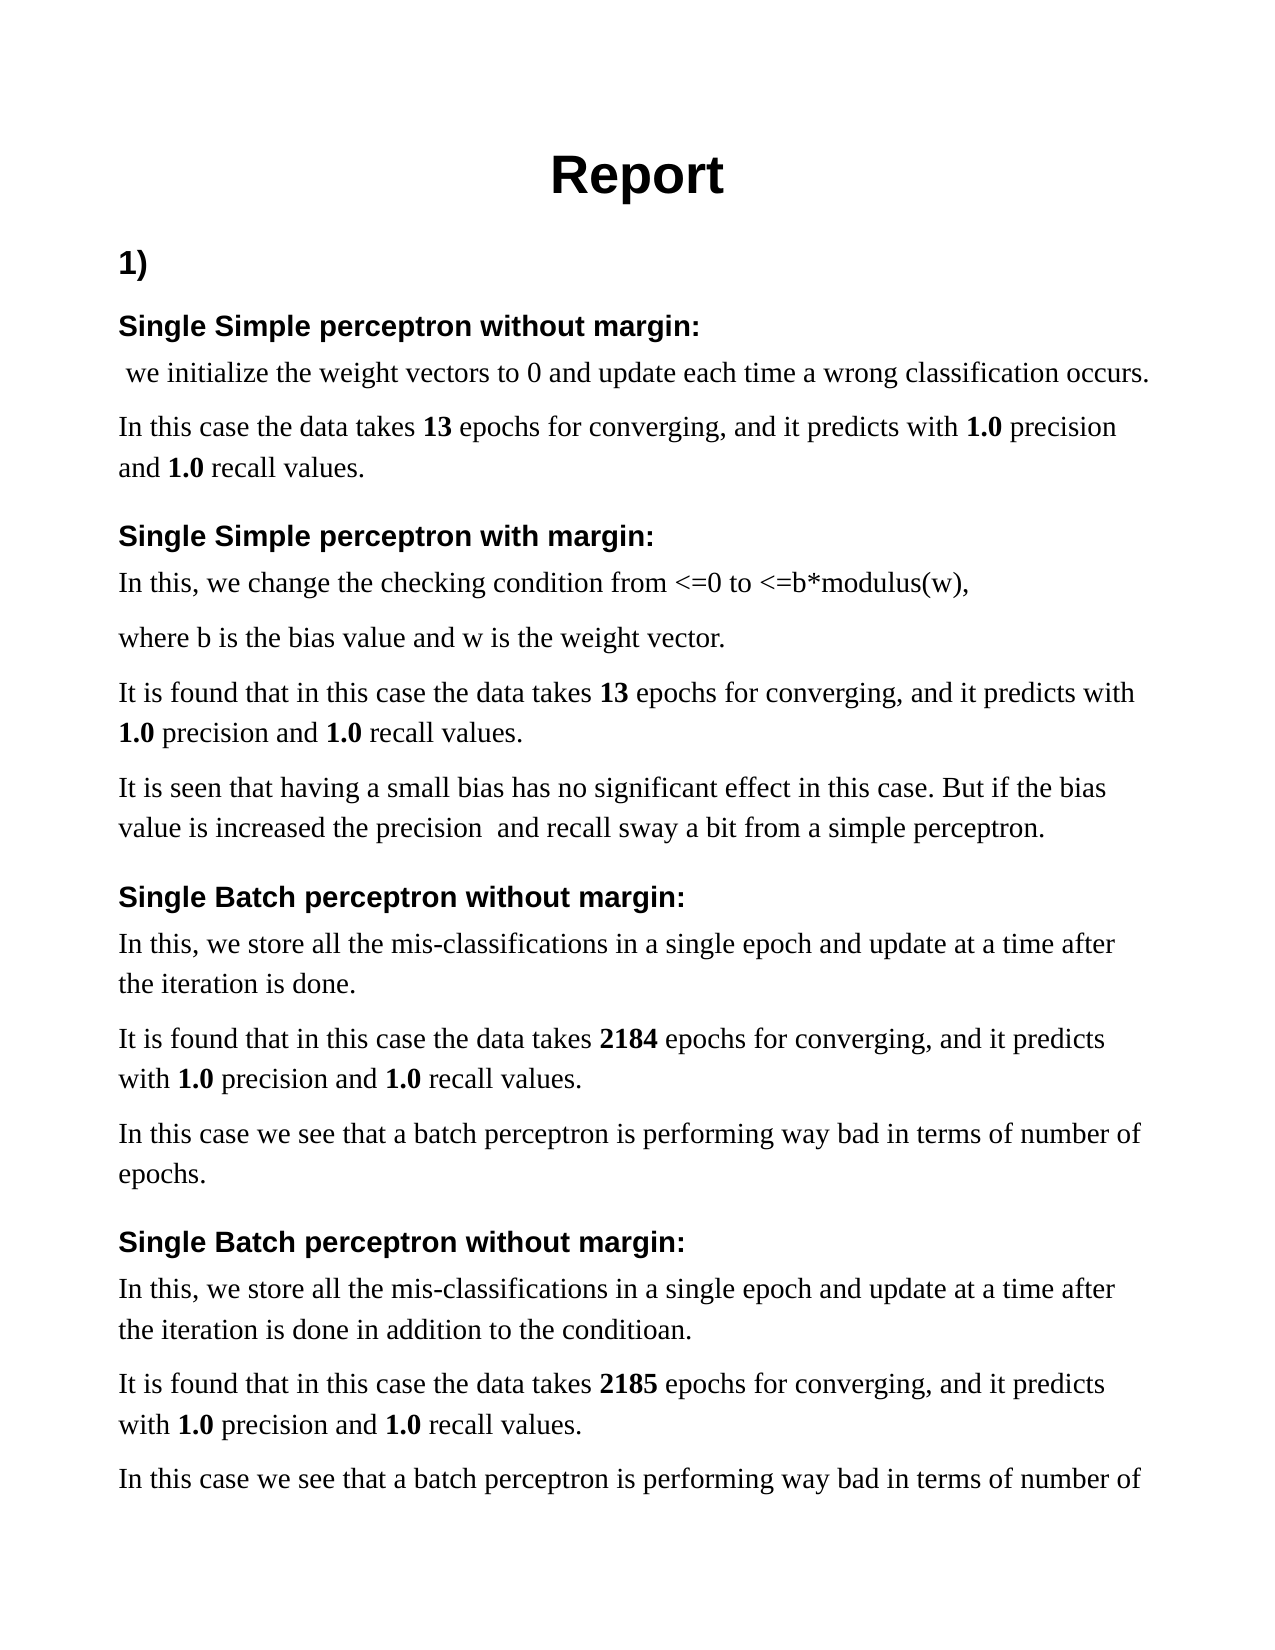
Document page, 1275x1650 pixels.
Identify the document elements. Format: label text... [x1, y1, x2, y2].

text where b is the bias value and w is the weight vector. [118, 620, 1157, 654]
text we initialize the weight vectors to 0 and update each time a wrong classification occurs. [118, 355, 1157, 388]
text It is found that in this case the data takes 13 epochs for converging, and it predicts with 1.0 precision and 1.0 recall values. [118, 675, 1157, 749]
text In this case we see that a batch perceptron is performing way bad in terms of number of [118, 1462, 1157, 1495]
subtitle Single Batch perceptron without margin: [118, 1225, 1157, 1259]
text In this case the data takes 13 epochs for converging, and it predicts with 1.0 precision and 1.0 recall values. [118, 409, 1157, 483]
subtitle 1) [118, 243, 1157, 281]
text In this, we store all the mis-classifications in a single epoch and update at a time after the iteration is done in addition to the conditioan. [118, 1272, 1157, 1345]
text It is found that in this case the data takes 2185 epochs for converging, and it predicts with 1.0 precision and 1.0 recall values. [118, 1367, 1157, 1440]
subtitle Single Simple perceptron with margin: [118, 519, 1157, 553]
title Report [118, 143, 1157, 205]
subtitle Single Simple perceptron without margin: [118, 308, 1157, 342]
text It is found that in this case the data takes 2184 epochs for converging, and it predicts with 1.0 precision and 1.0 recall values. [118, 1021, 1157, 1094]
text In this, we change the checking condition from <=0 to <=b*modulus(w), [118, 565, 1157, 599]
text In this, we store all the mis-classifications in a single epoch and update at a time after the iteration is done. [118, 926, 1157, 999]
subtitle Single Batch perceptron without margin: [118, 879, 1157, 913]
text In this case we see that a batch perceptron is performing way bad in terms of number of epochs. [118, 1116, 1157, 1189]
text It is seen that having a small bias has no significant effect in this case. But if the bias value is increased the precision and recall sway a bit from a simple perceptron. [118, 770, 1157, 844]
